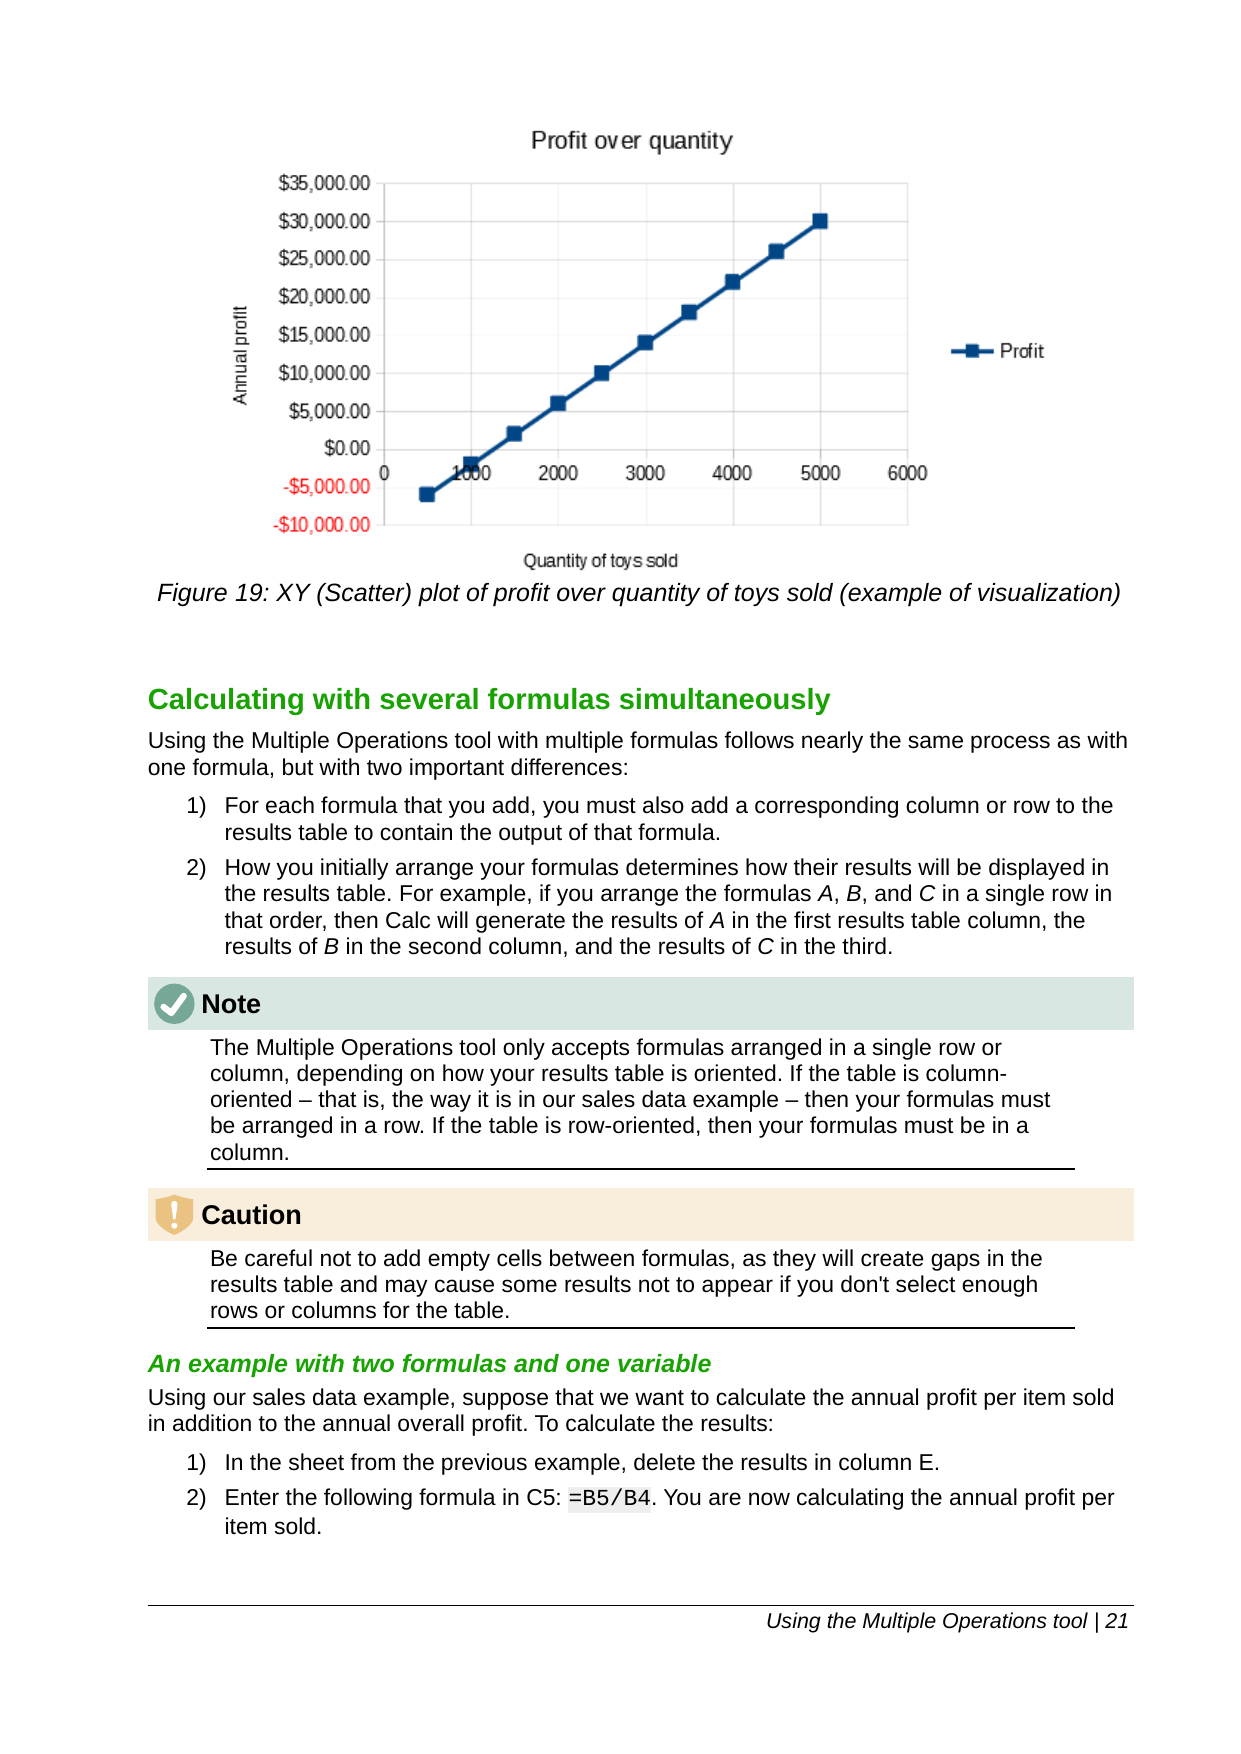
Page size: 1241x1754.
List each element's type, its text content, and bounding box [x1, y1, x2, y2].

text The Multiple Operations tool only accepts formulas arranged in a single row or column, depending on how your results table is oriented. If the table is column-oriented – that is, the way it is in our sales data example – then your formulas must be arranged in a row. If the table is row-oriented, then your formulas must be in a column. [207, 1030, 1075, 1168]
text Figure 19: XY (Scatter) plot of profit over quantity of toys sold (example of visualization) [148, 118, 1134, 607]
subtitle An example with two formulas and one variable [148, 1349, 1134, 1378]
list How you initially arrange your formulas determines how their results will be displayed in the results table. For example, if you arrange the formulas A, B, and C in a single row in that order, then Calc will generate the results of A in the first results table column, the results of B in the second column, and the results of C in the third. [207, 854, 1134, 959]
text Be careful not to add empty cells between formulas, as they will create gaps in the results table and may cause some results not to appear if you don't select enough rows or columns for the table. [207, 1241, 1075, 1327]
list For each formula that you add, you must also add a corresponding column or row to the results table to contain the output of that formula. [207, 792, 1134, 845]
list In the sheet from the previous example, delete the results in column E. [207, 1449, 1134, 1476]
picture [226, 118, 1055, 579]
subtitle Calculating with several formulas simultaneously [148, 682, 1134, 715]
list Enter the following formula in C5: =B5/B4. You are now calculating the annual profit per item sold. [207, 1484, 1134, 1539]
subtitle Note [148, 977, 1134, 1030]
text Using our sales data example, suppose that we want to calculate the annual profit per item sold in addition to the annual overall profit. To calculate the results: [148, 1384, 1134, 1437]
subtitle Caution [148, 1188, 1134, 1241]
text Using the Multiple Operations tool with multiple formulas follows nearly the same process as with one formula, but with two important differences: [148, 727, 1134, 780]
